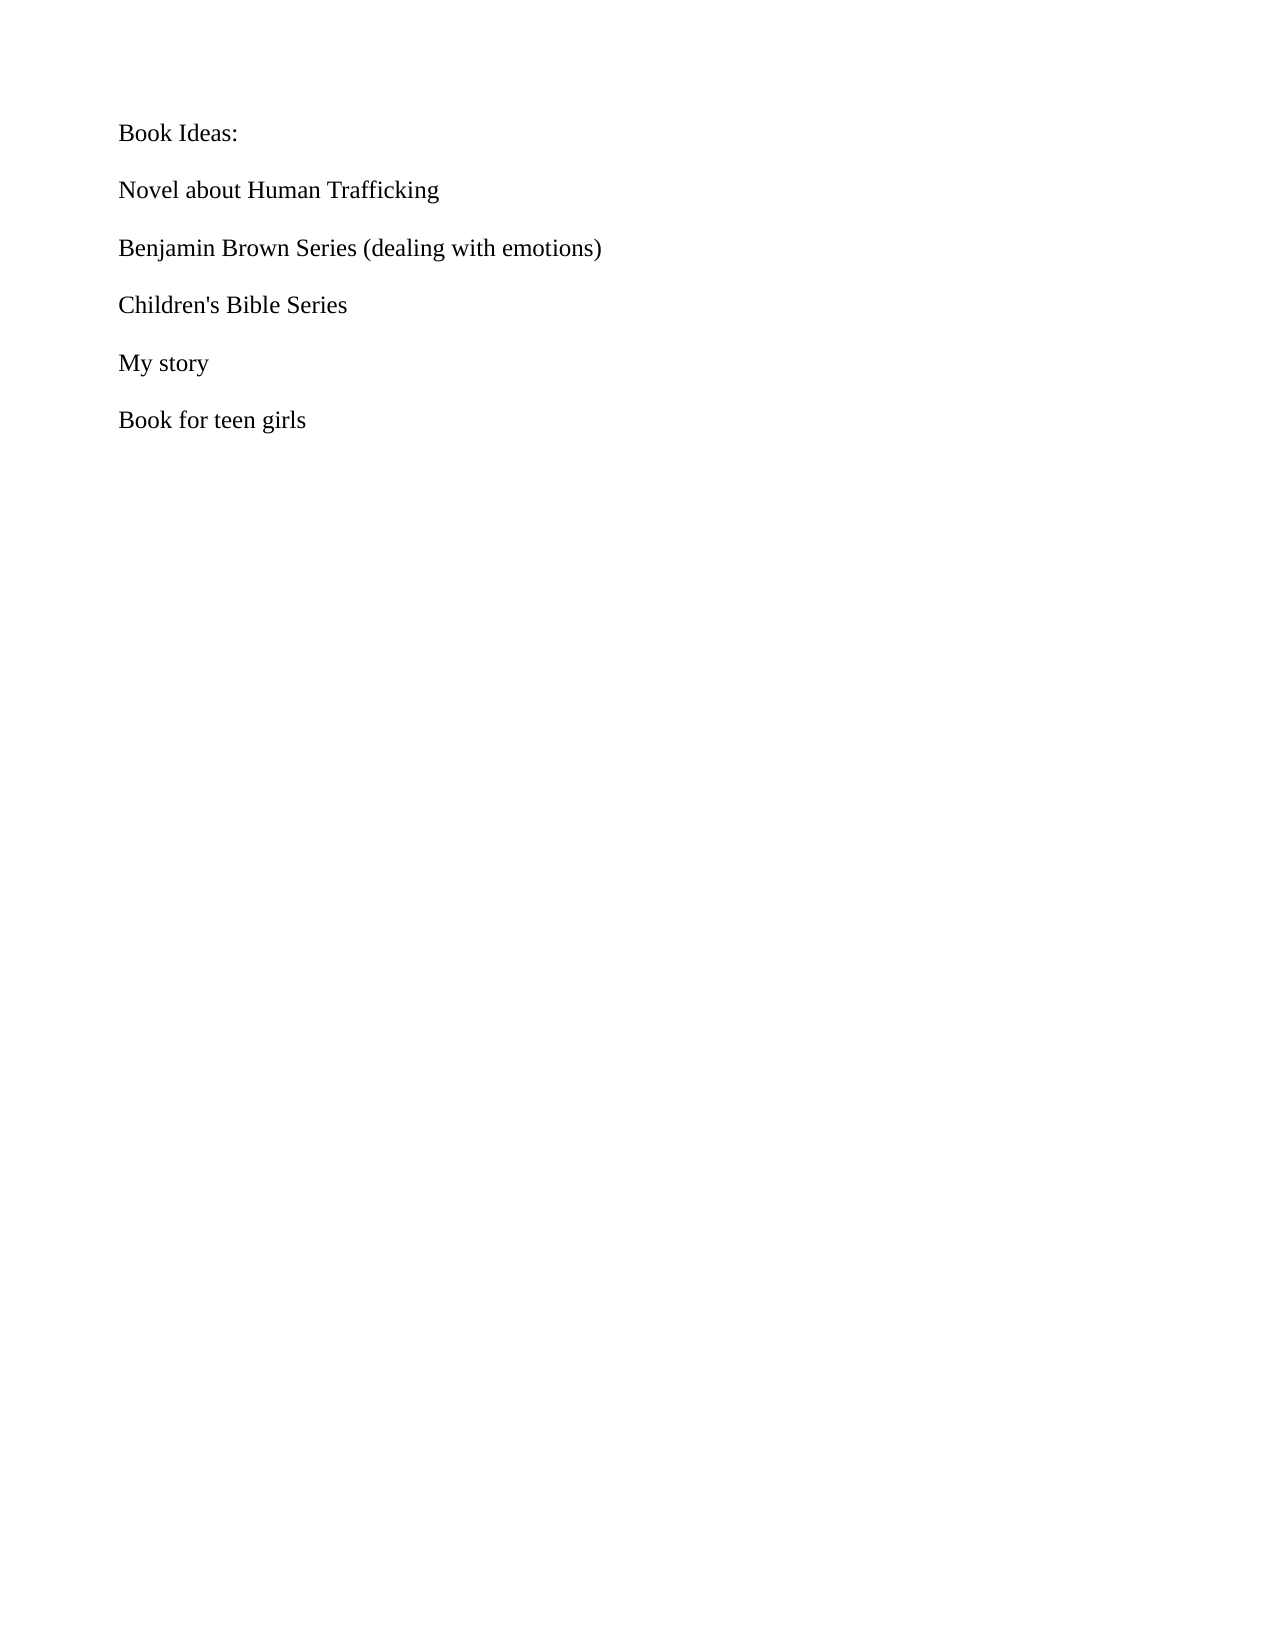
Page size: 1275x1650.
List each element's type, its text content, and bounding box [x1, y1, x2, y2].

text Benjamin Brown Series (dealing with emotions) [118, 233, 1157, 262]
text My story [118, 348, 1157, 377]
text Novel about Human Trafficking [118, 176, 1157, 204]
text Book for teen girls [118, 406, 1157, 434]
text Book Ideas: [118, 118, 1157, 147]
text Children's Bible Series [118, 291, 1157, 319]
